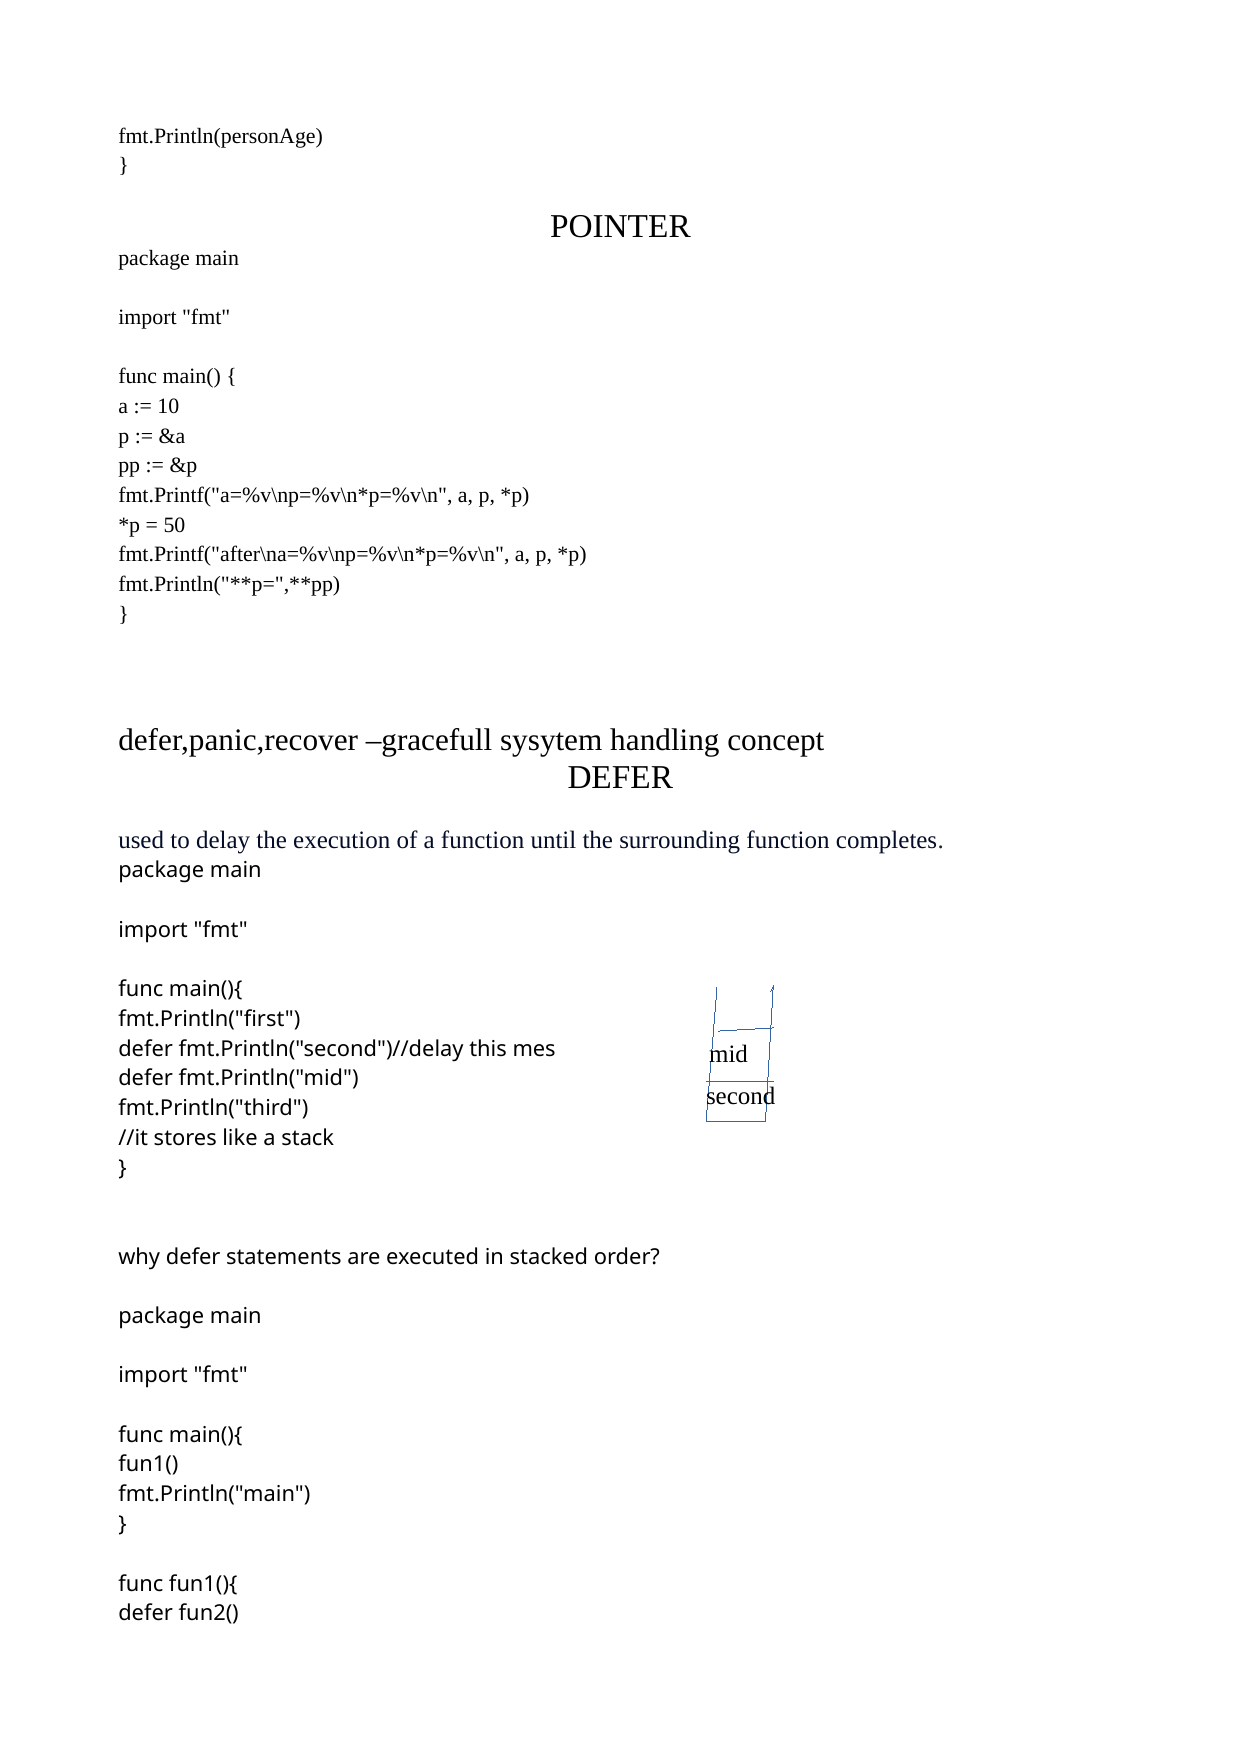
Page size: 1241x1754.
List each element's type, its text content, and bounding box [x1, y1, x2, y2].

text } [118, 596, 1122, 626]
text defer fun2() [118, 1597, 1122, 1627]
text DEFER [118, 757, 1122, 796]
text } [118, 1152, 1122, 1182]
text defer fmt.Println("mid") [118, 1062, 1122, 1092]
text func fun1(){ [118, 1567, 1122, 1597]
text fmt.Println("**p=",**pp) [118, 567, 1122, 596]
text import "fmt" [118, 1359, 1122, 1389]
text package main [118, 854, 1122, 884]
text pp := &p [118, 448, 1122, 478]
text a := 10 [118, 388, 1122, 418]
text func main(){ [118, 1419, 1122, 1448]
text defer fmt.Println("second")//delay this mes [118, 1033, 1122, 1062]
text fmt.Println("third") [118, 1092, 1122, 1122]
text fun1() [118, 1448, 1122, 1478]
text fmt.Printf("after\na=%v\np=%v\n*p=%v\n", a, p, *p) [118, 537, 1122, 567]
text //it stores like a stack [118, 1122, 1122, 1152]
text package main [118, 244, 1122, 270]
text } [118, 148, 1122, 177]
text POINTER [118, 206, 1122, 244]
text p := &a [118, 418, 1122, 448]
text fmt.Println("first") [118, 1003, 1122, 1033]
text fmt.Println("main") [118, 1478, 1122, 1508]
text fmt.Println(personAge) [118, 118, 1122, 148]
text fmt.Printf("a=%v\np=%v\n*p=%v\n", a, p, *p) [118, 478, 1122, 507]
text *p = 50 [118, 507, 1122, 537]
text defer,panic,recover –gracefull sysytem handling concept [118, 721, 1122, 757]
text used to delay the execution of a function until the surrounding function completes. [118, 825, 1122, 854]
text why defer statements are executed in stacked order? [118, 1241, 1122, 1271]
text func main(){ [118, 973, 1122, 1003]
text func main() { [118, 359, 1122, 388]
text import "fmt" [118, 913, 1122, 943]
text } [118, 1508, 1122, 1538]
text import "fmt" [118, 299, 1122, 329]
text package main [118, 1300, 1122, 1329]
